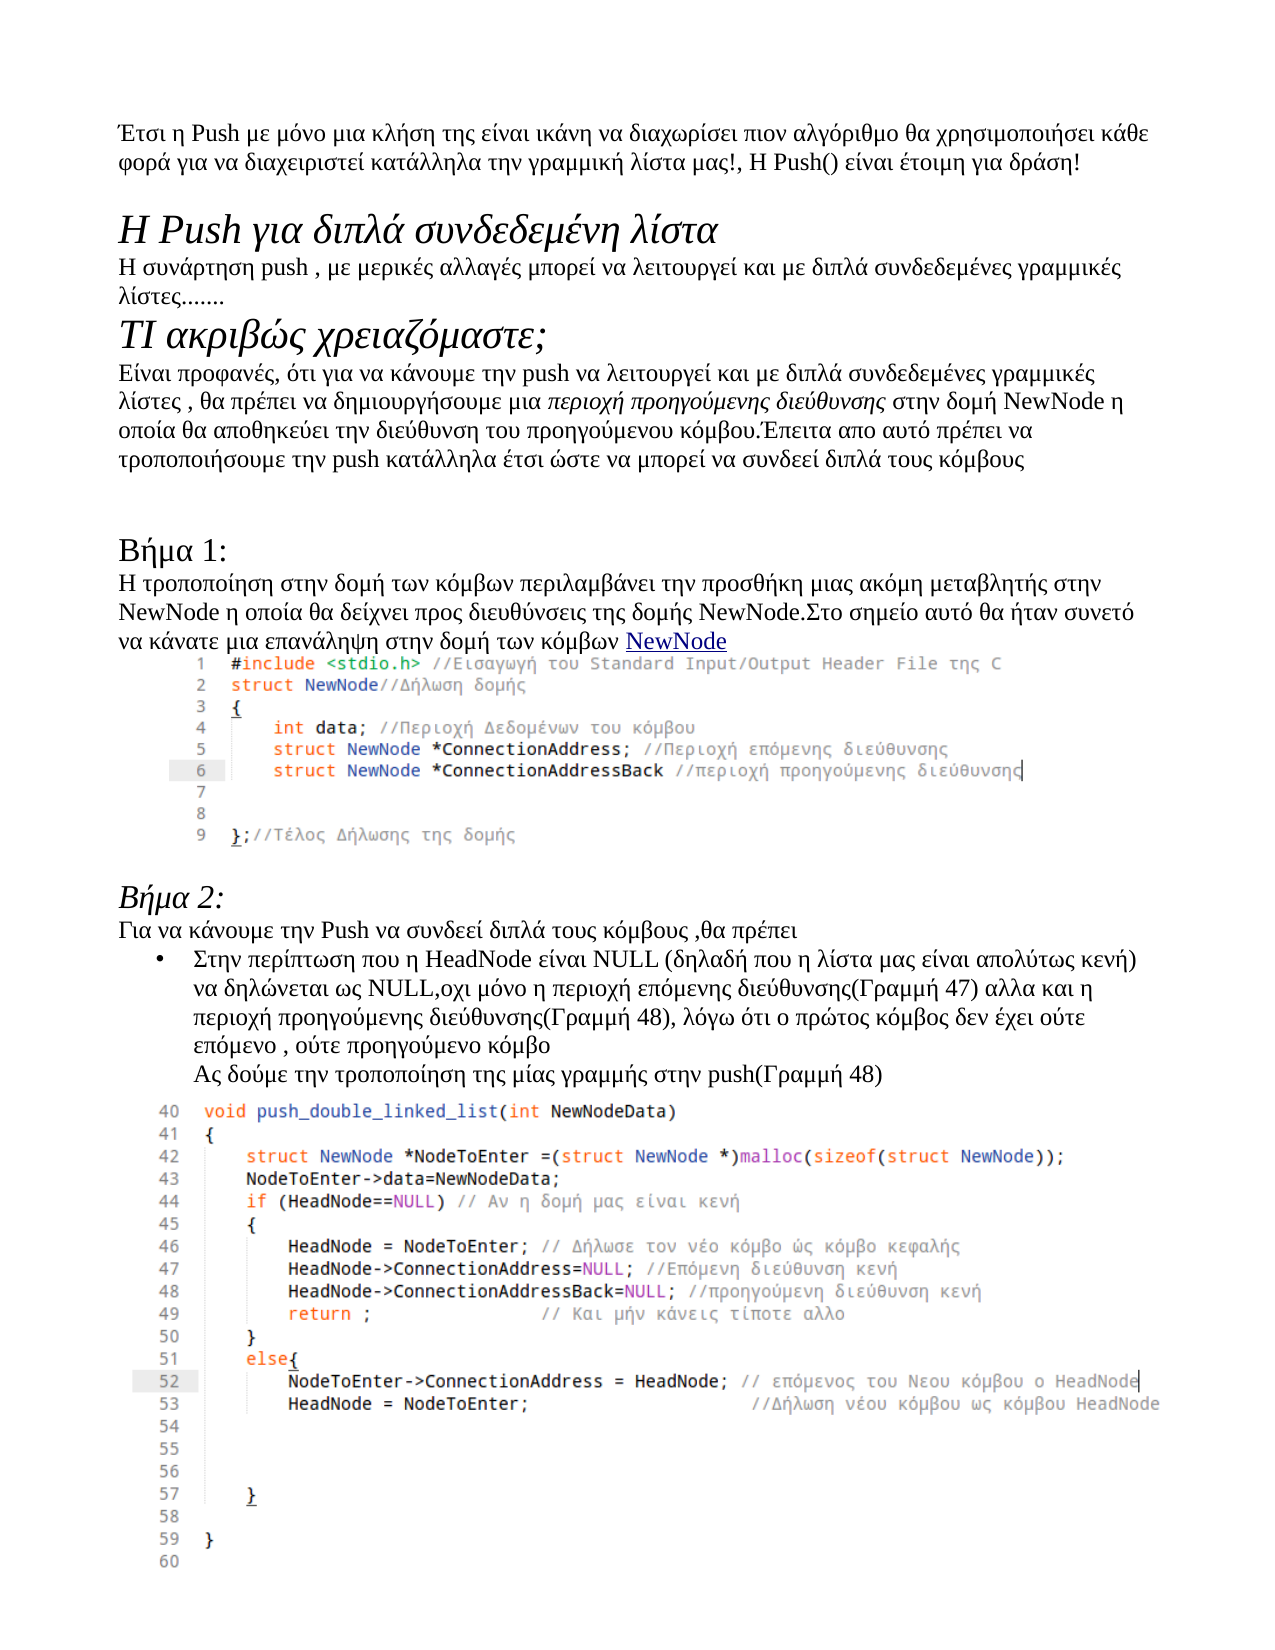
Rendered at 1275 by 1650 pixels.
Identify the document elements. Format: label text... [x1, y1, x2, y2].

text ΤΙ ακριβώς χρειαζόμαστε; [118, 310, 1157, 358]
text Βήμα 2: [118, 877, 1157, 915]
text Η τροποποίηση στην δομή των κόμβων περιλαμβάνει την προσθήκη μιας ακόμη μεταβλητής στην NewNode η οποία θα δείχνει προς διευθύνσεις της δομής NewNode.Στο σημείο αυτό θα ήταν συνετό να κάνατε μια επανάληψη στην δομή των κόμβων NewNode [118, 568, 1157, 655]
text Έτσι η Push με μόνο μια κλήση της είναι ικάνη να διαχωρίσει πιον αλγόριθμο θα χρησιμοποιήσει κάθε φορά για να διαχειριστεί κατάλληλα την γραμμική λίστα μας!, Η Push() είναι έτοιμη για δράση! [118, 118, 1157, 176]
text Ας δούμε την τροποποίηση της μίας γραμμής στην push(Γραμμή 48) [118, 1059, 1157, 1088]
text Η συνάρτηση push , με μερικές αλλαγές μπορεί να λειτουργεί και με διπλά συνδεδεμένες γραμμικές λίστες....... [118, 252, 1157, 310]
text Για να κάνουμε την Push να συνδεεί διπλά τους κόμβους ,θα πρέπει [118, 915, 1157, 944]
picture [169, 654, 1106, 849]
text Είναι προφανές, ότι για να κάνουμε την push να λειτουργεί και με διπλά συνδεδεμένες γραμμικές λίστες , θα πρέπει να δημιουργήσουμε μια περιοχή προηγούμενης διεύθυνσης στην δομή NewNode η οποία θα αποθηκεύει την διεύθυνση του προηγούμενου κόμβου.Έπειτα απο αυτό πρέπει να τροποποιήσουμε την push κατάλληλα έτσι ώστε να μπορεί να συνδεεί διπλά τους κόμβους [118, 358, 1157, 473]
text Η Push για διπλά συνδεδεμένη λίστα [118, 204, 1157, 252]
list Στην περίπτωση που η HeadNode είναι NULL (δηλαδή που η λίστα μας είναι απολύτως κενή) να δηλώνεται ως NULL,οχι μόνο η περιοχή επόμενης διεύθυνσης(Γραμμή 47) αλλα και η περιοχή προηγούμενης διεύθυνσης(Γραμμή 48), λόγω ότι ο πρώτος κόμβος δεν έχει ούτε επόμενο , ούτε προηγούμενο κόμβο [156, 944, 1157, 1059]
text Βήμα 1: [118, 530, 1157, 568]
picture [132, 1100, 1171, 1575]
